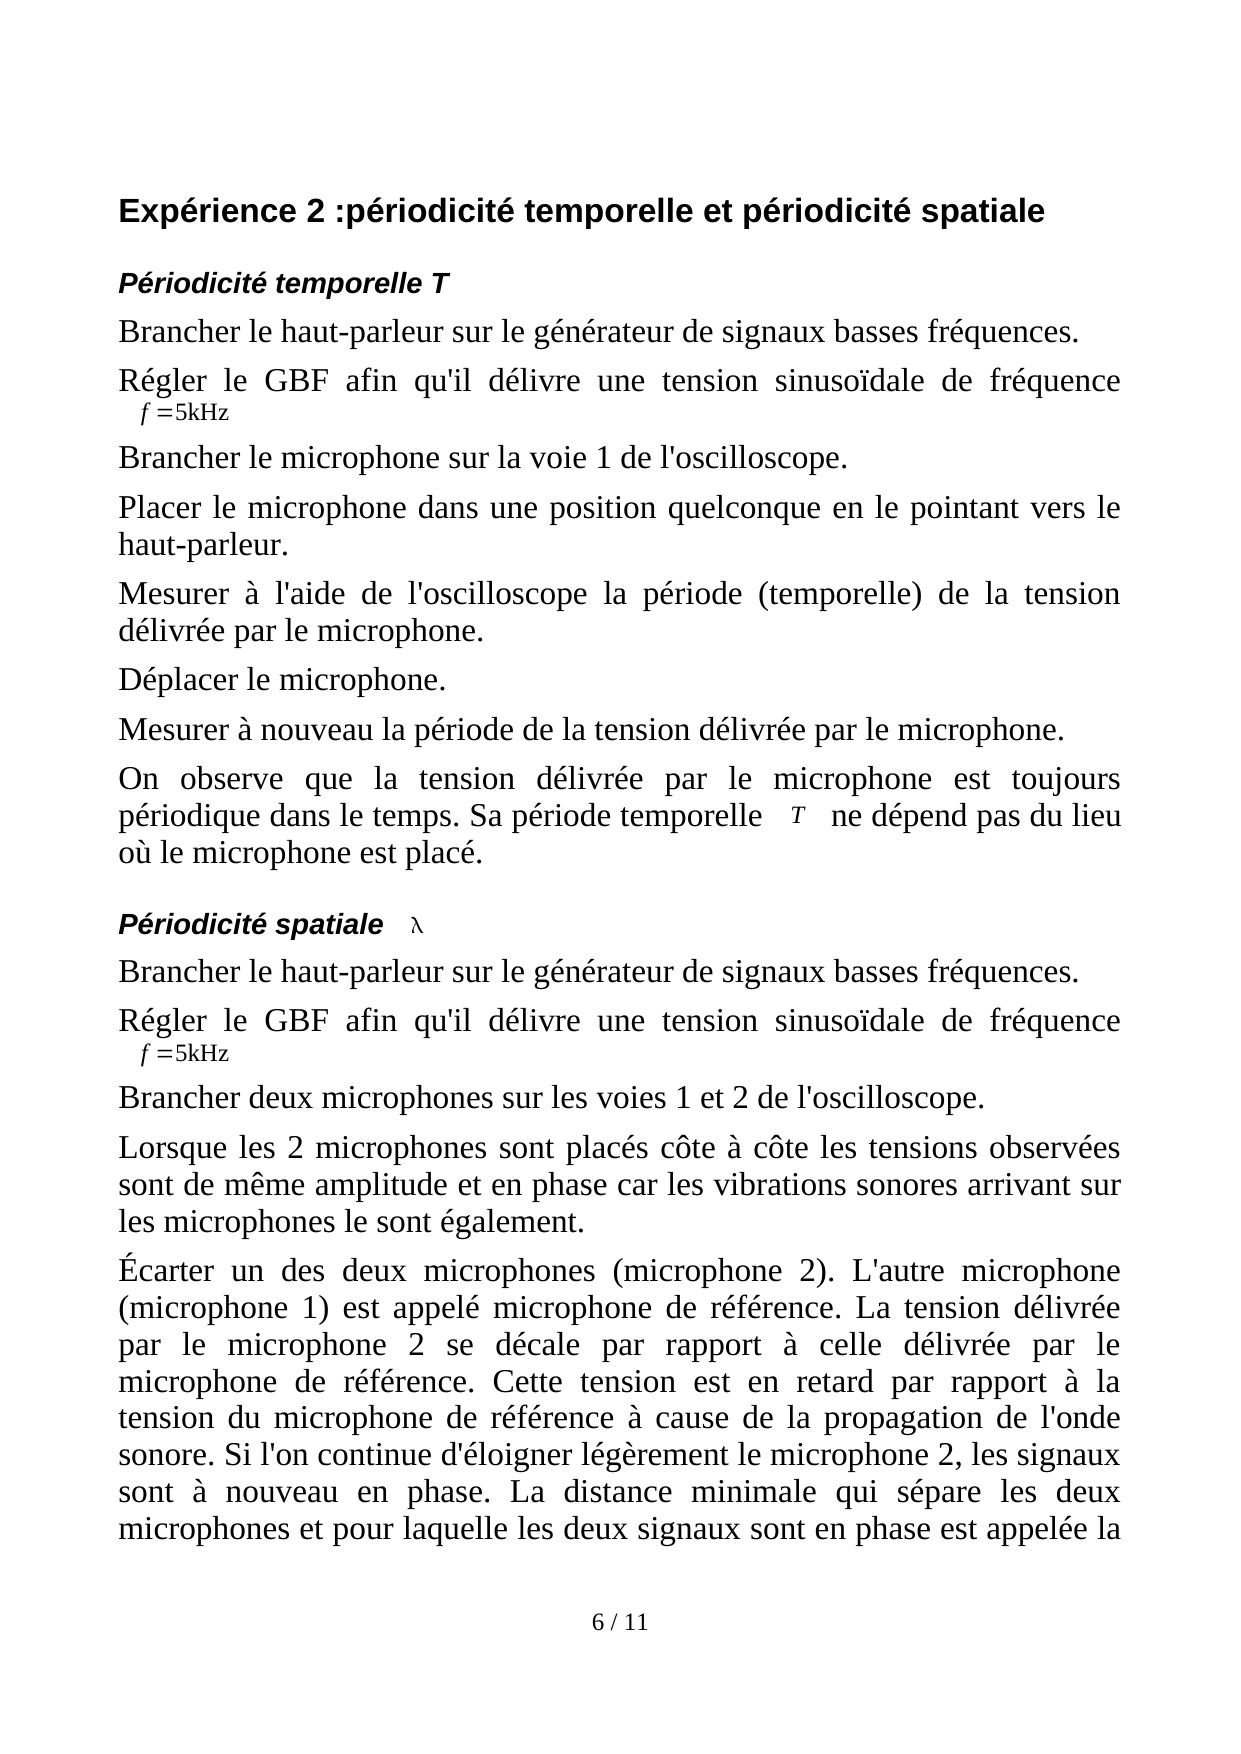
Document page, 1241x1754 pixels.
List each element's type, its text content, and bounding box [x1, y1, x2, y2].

text Brancher le microphone sur la voie 1 de l'oscilloscope. [118, 439, 1122, 476]
text Régler le GBF afin qu'il délivre une tension sinusoïdale de fréquence [118, 362, 1122, 426]
text Brancher le haut-parleur sur le générateur de signaux basses fréquences. [118, 313, 1122, 349]
text On observe que la tension délivrée par le microphone est toujours périodique dans le temps. Sa période temporelle ne dépend pas du lieu où le microphone est placé. [118, 759, 1122, 870]
subtitle Expérience 2 :périodicité temporelle et périodicité spatiale [118, 192, 1122, 230]
text Mesurer à nouveau la période de la tension délivrée par le microphone. [118, 710, 1122, 747]
text Déplacer le microphone. [118, 661, 1122, 698]
text Lorsque les 2 microphones sont placés côte à côte les tensions observées sont de même amplitude et en phase car les vibrations sonores arrivant sur les microphones le sont également. [118, 1128, 1122, 1239]
text Brancher le haut-parleur sur le générateur de signaux basses fréquences. [118, 953, 1122, 990]
text Régler le GBF afin qu'il délivre une tension sinusoïdale de fréquence [118, 1002, 1122, 1067]
text Placer le microphone dans une position quelconque en le pointant vers le haut-parleur. [118, 488, 1122, 562]
subtitle Périodicité temporelle T [118, 267, 1122, 300]
text Mesurer à l'aide de l'oscilloscope la période (temporelle) de la tension délivrée par le microphone. [118, 574, 1122, 648]
text Écarter un des deux microphones (microphone 2). L'autre microphone (microphone 1) est appelé microphone de référence. La tension délivrée par le microphone 2 se décale par rapport à celle délivrée par le microphone de référence. Cette tension est en retard par rapport à la tension du microphone de référence à cause de la propagation de l'onde sonore. Si l'on continue d'éloigner légèrement le microphone 2, les signaux sont à nouveau en phase. La distance minimale qui sépare les deux microphones et pour laquelle les deux signaux sont en phase est appelée la [118, 1252, 1122, 1547]
text Brancher deux microphones sur les voies 1 et 2 de l'oscilloscope. [118, 1079, 1122, 1116]
subtitle Périodicité spatiale [118, 908, 1122, 940]
